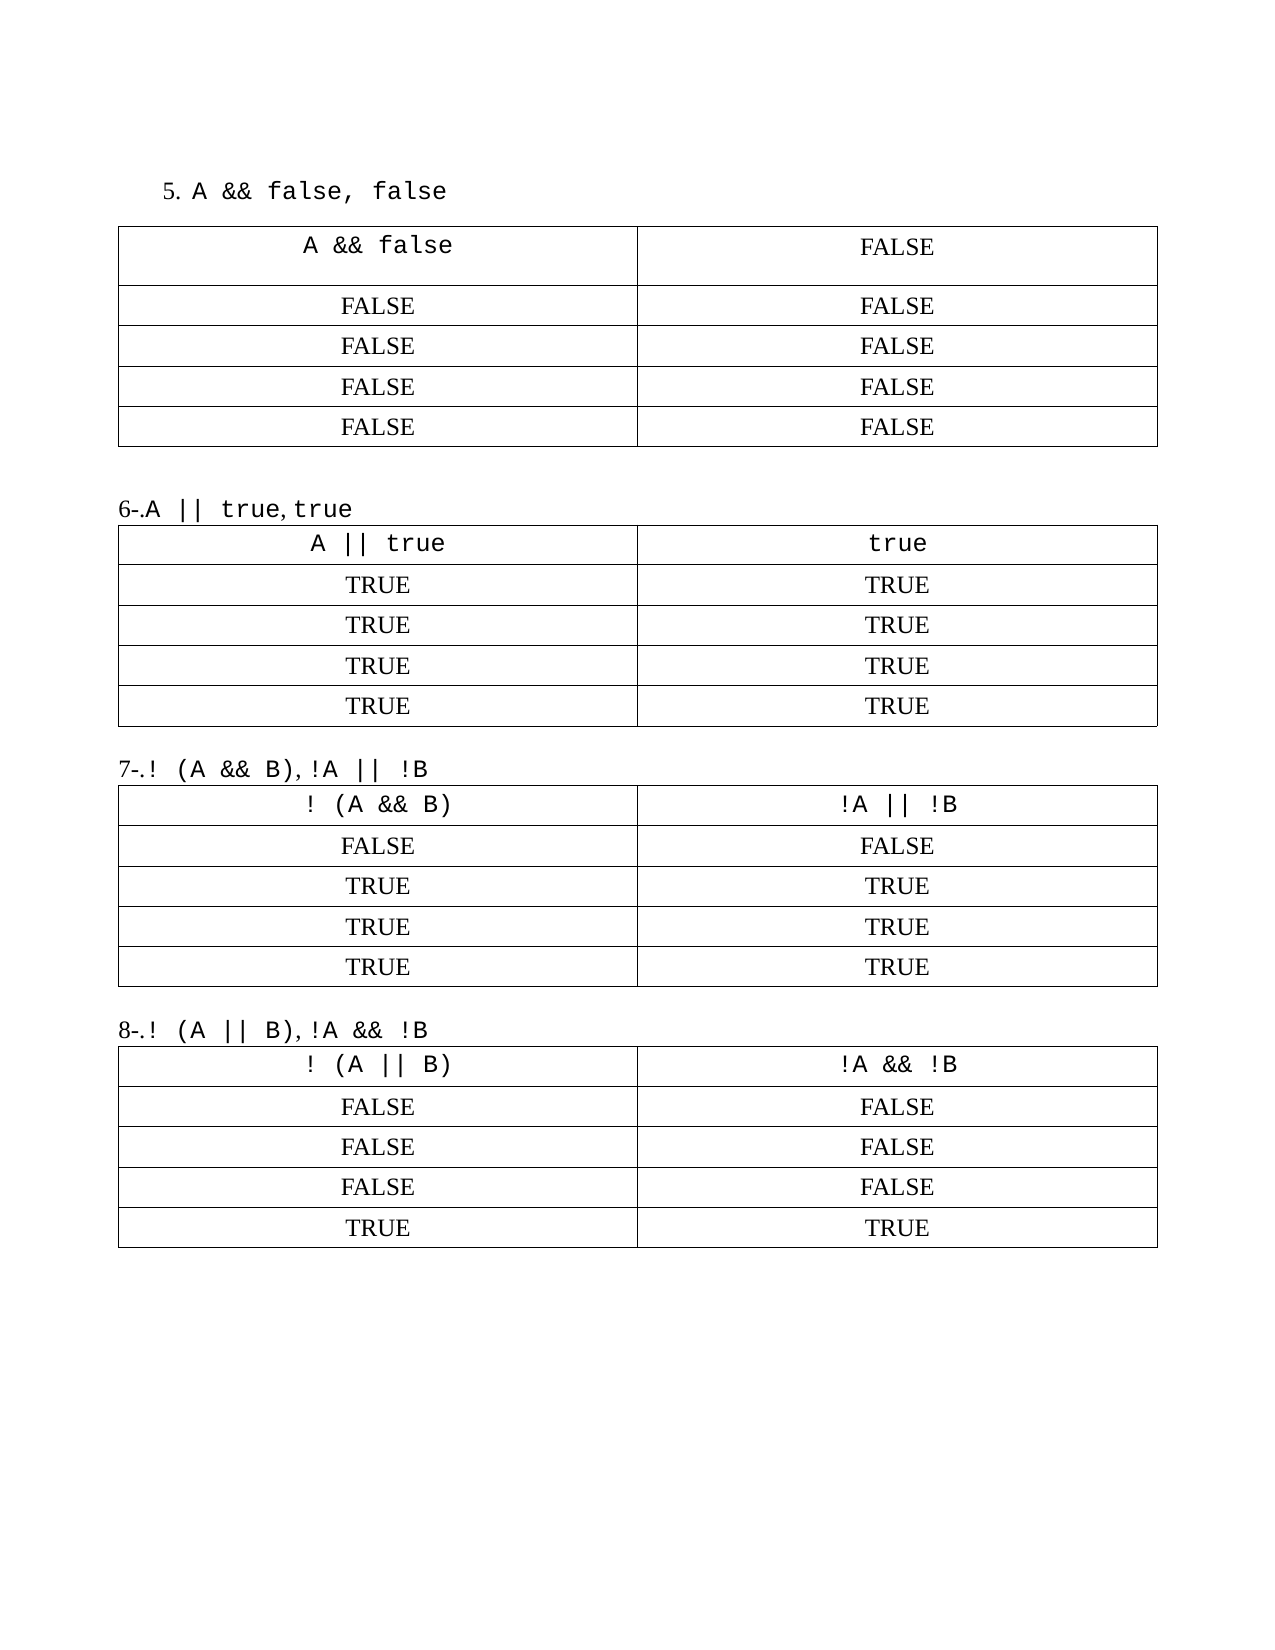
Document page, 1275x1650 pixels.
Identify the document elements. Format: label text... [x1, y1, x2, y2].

table_cell FALSE [119, 326, 637, 366]
table_cell TRUE [119, 907, 637, 946]
table_cell TRUE [638, 907, 1157, 946]
table_header !A && !B [638, 1047, 1157, 1086]
table_cell FALSE [638, 826, 1157, 866]
table_header true [638, 526, 1157, 564]
table_cell FALSE [638, 1168, 1157, 1207]
table_cell FALSE [119, 826, 637, 866]
table_cell TRUE [119, 867, 637, 906]
table_cell TRUE [119, 565, 637, 605]
text 6-.A || true, true [118, 494, 1157, 524]
table_cell FALSE [119, 1127, 637, 1167]
table_cell FALSE [638, 367, 1157, 406]
text 7-.! (A && B), !A || !B [118, 754, 1157, 785]
table_header A && false [119, 227, 637, 285]
table_cell TRUE [638, 867, 1157, 906]
table_header A || true [119, 526, 637, 564]
text 8-.! (A || B), !A && !B [118, 1015, 1157, 1046]
table_cell TRUE [119, 606, 637, 645]
table_cell TRUE [119, 1208, 637, 1247]
table_cell FALSE [119, 367, 637, 406]
table_header FALSE [638, 227, 1157, 285]
table_cell TRUE [119, 646, 637, 685]
table_cell FALSE [119, 407, 637, 446]
table_cell FALSE [119, 1168, 637, 1207]
table_cell FALSE [638, 286, 1157, 325]
table_header ! (A || B) [119, 1047, 637, 1086]
table_header !A || !B [638, 786, 1157, 825]
table_cell FALSE [638, 1127, 1157, 1167]
table_cell FALSE [119, 1087, 637, 1126]
table_cell FALSE [638, 407, 1157, 446]
table_cell FALSE [638, 326, 1157, 366]
table_header ! (A && B) [119, 786, 637, 825]
table_cell FALSE [119, 286, 637, 325]
table_cell FALSE [638, 1087, 1157, 1126]
table_cell TRUE [638, 606, 1157, 645]
table_cell TRUE [638, 947, 1157, 986]
list A && false, false [162, 176, 1157, 207]
table_cell TRUE [638, 565, 1157, 605]
table_cell TRUE [119, 686, 637, 726]
table_cell TRUE [119, 947, 637, 986]
table_cell TRUE [638, 686, 1157, 726]
table_cell TRUE [638, 1208, 1157, 1247]
table_cell TRUE [638, 646, 1157, 685]
